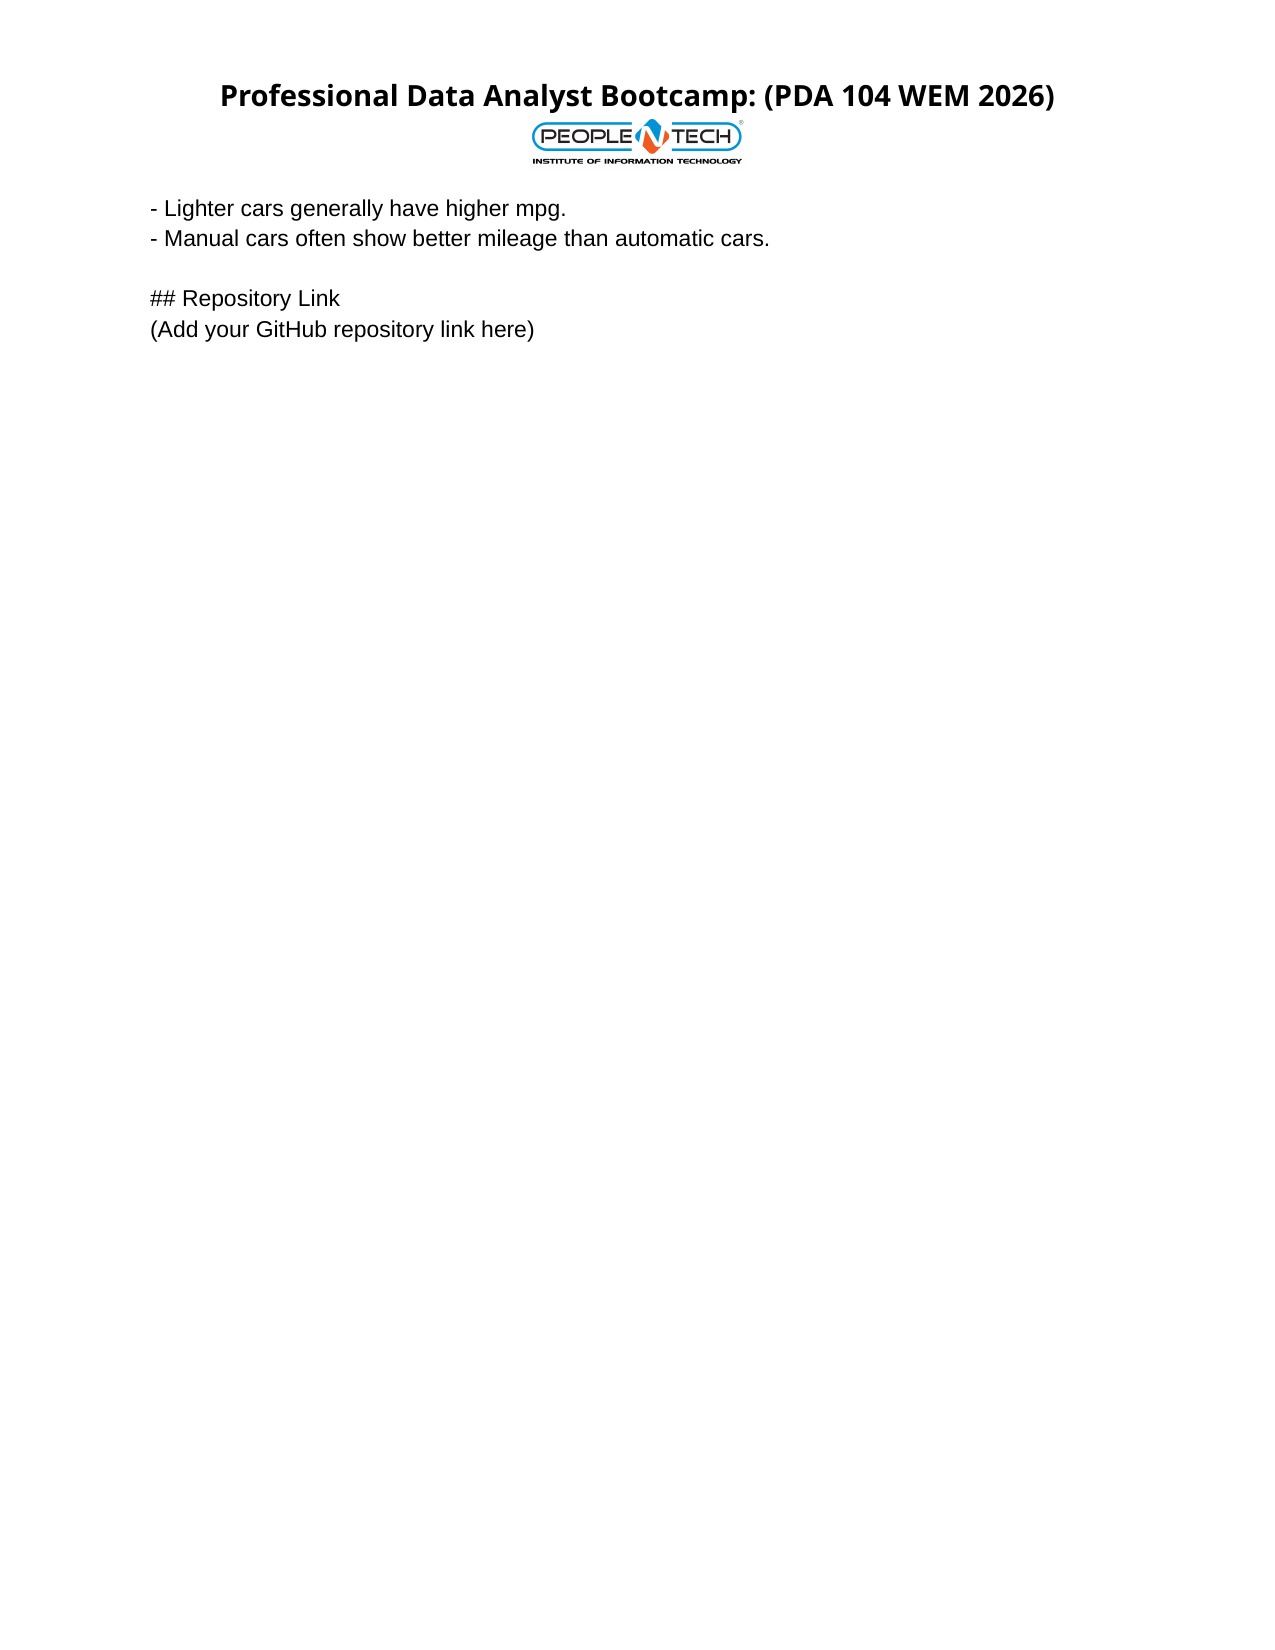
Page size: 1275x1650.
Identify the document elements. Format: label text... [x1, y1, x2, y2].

text ## Repository Link [150, 285, 1125, 312]
text (Add your GitHub repository link here) [150, 316, 1125, 342]
text - Lighter cars generally have higher mpg. [150, 195, 1125, 221]
picture [528, 114, 747, 169]
text - Manual cars often show better mileage than automatic cars. [150, 225, 1125, 251]
